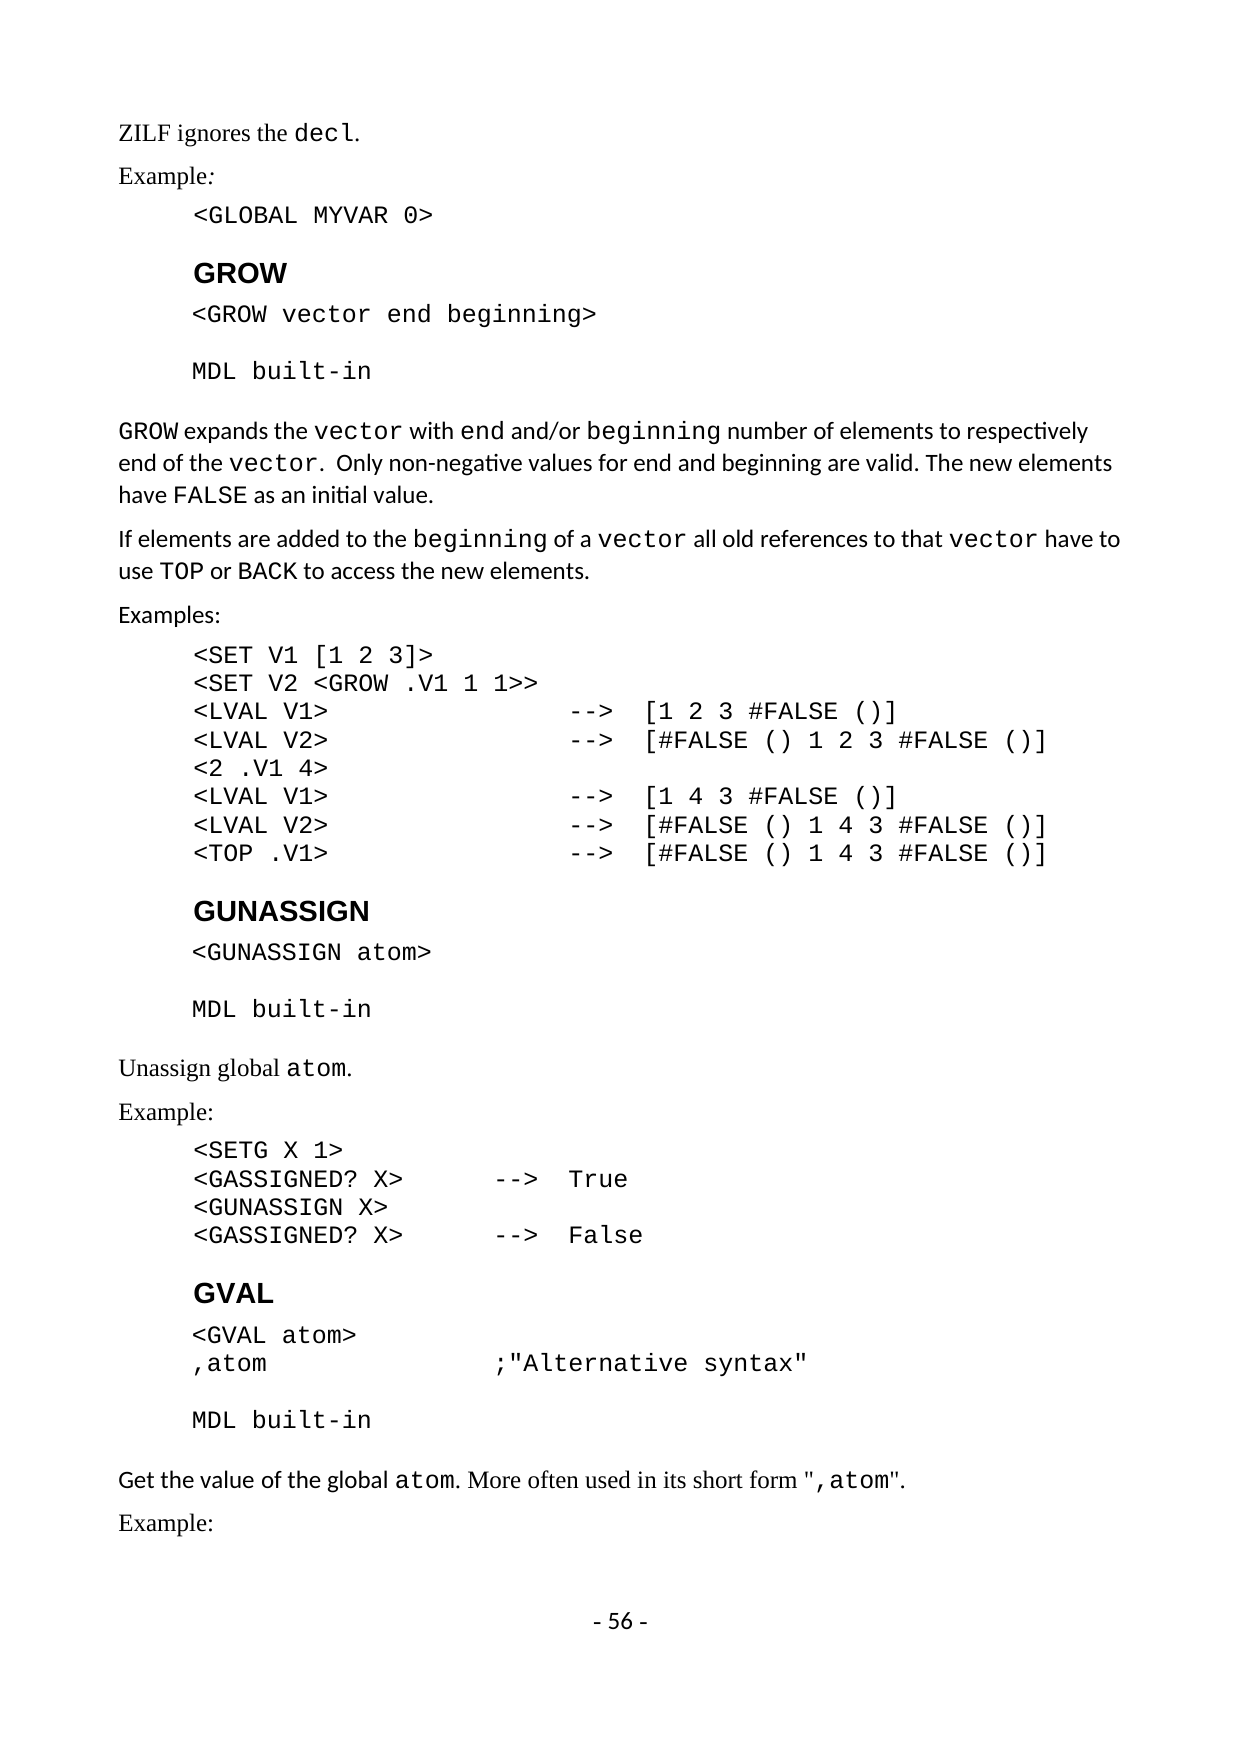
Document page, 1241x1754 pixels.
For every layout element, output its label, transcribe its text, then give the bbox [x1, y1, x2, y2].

text MDL built-in [192, 359, 1122, 387]
text <SETG X 1> <GASSIGNED? X> --> True <GUNASSIGN X> <GASSIGNED? X> --> False [118, 1138, 1122, 1251]
text <SET V1 [1 2 3]> <SET V2 <GROW .V1 1 1>> <LVAL V1> --> [1 2 3 #FALSE ()] <LVAL V2> --> [#FALSE () 1 2 3 #FALSE ()] <2 .V1 4> <LVAL V1> --> [1 4 3 #FALSE ()] <LVAL V2> --> [#FALSE () 1 4 3 #FALSE ()] <TOP .V1> --> [#FALSE () 1 4 3 #FALSE ()] [118, 642, 1122, 869]
text <GUNASSIGN atom> [192, 940, 1122, 968]
text Example: [118, 1508, 1122, 1537]
text <GLOBAL MYVAR 0> [118, 203, 1122, 231]
text MDL built-in [192, 997, 1122, 1025]
text MDL built-in [192, 1407, 1122, 1436]
text <GVAL atom> ,atom ;"Alternative syntax" [192, 1322, 1122, 1379]
subtitle GROW [118, 256, 1122, 289]
text If elements are added to the beginning of a vector all old references to that vector have to use TOP or BACK to access the new elements. [118, 523, 1122, 587]
text Examples: [118, 599, 1122, 630]
text ZILF ignores the decl. [118, 118, 1122, 149]
text Unassign global atom. [118, 1053, 1122, 1084]
text GROW expands the vector with end and/or beginning number of elements to respectively end of the vector. Only non-negative values for end and beginning are valid. The new elements have FALSE as an initial value. [118, 415, 1122, 511]
subtitle GVAL [118, 1276, 1122, 1310]
subtitle GUNASSIGN [118, 894, 1122, 927]
text <GROW vector end beginning> [192, 302, 1122, 330]
text Example: [118, 1097, 1122, 1125]
text Example: [118, 161, 1122, 190]
text Get the value of the global atom. More often used in its short form ",atom". [118, 1464, 1122, 1496]
